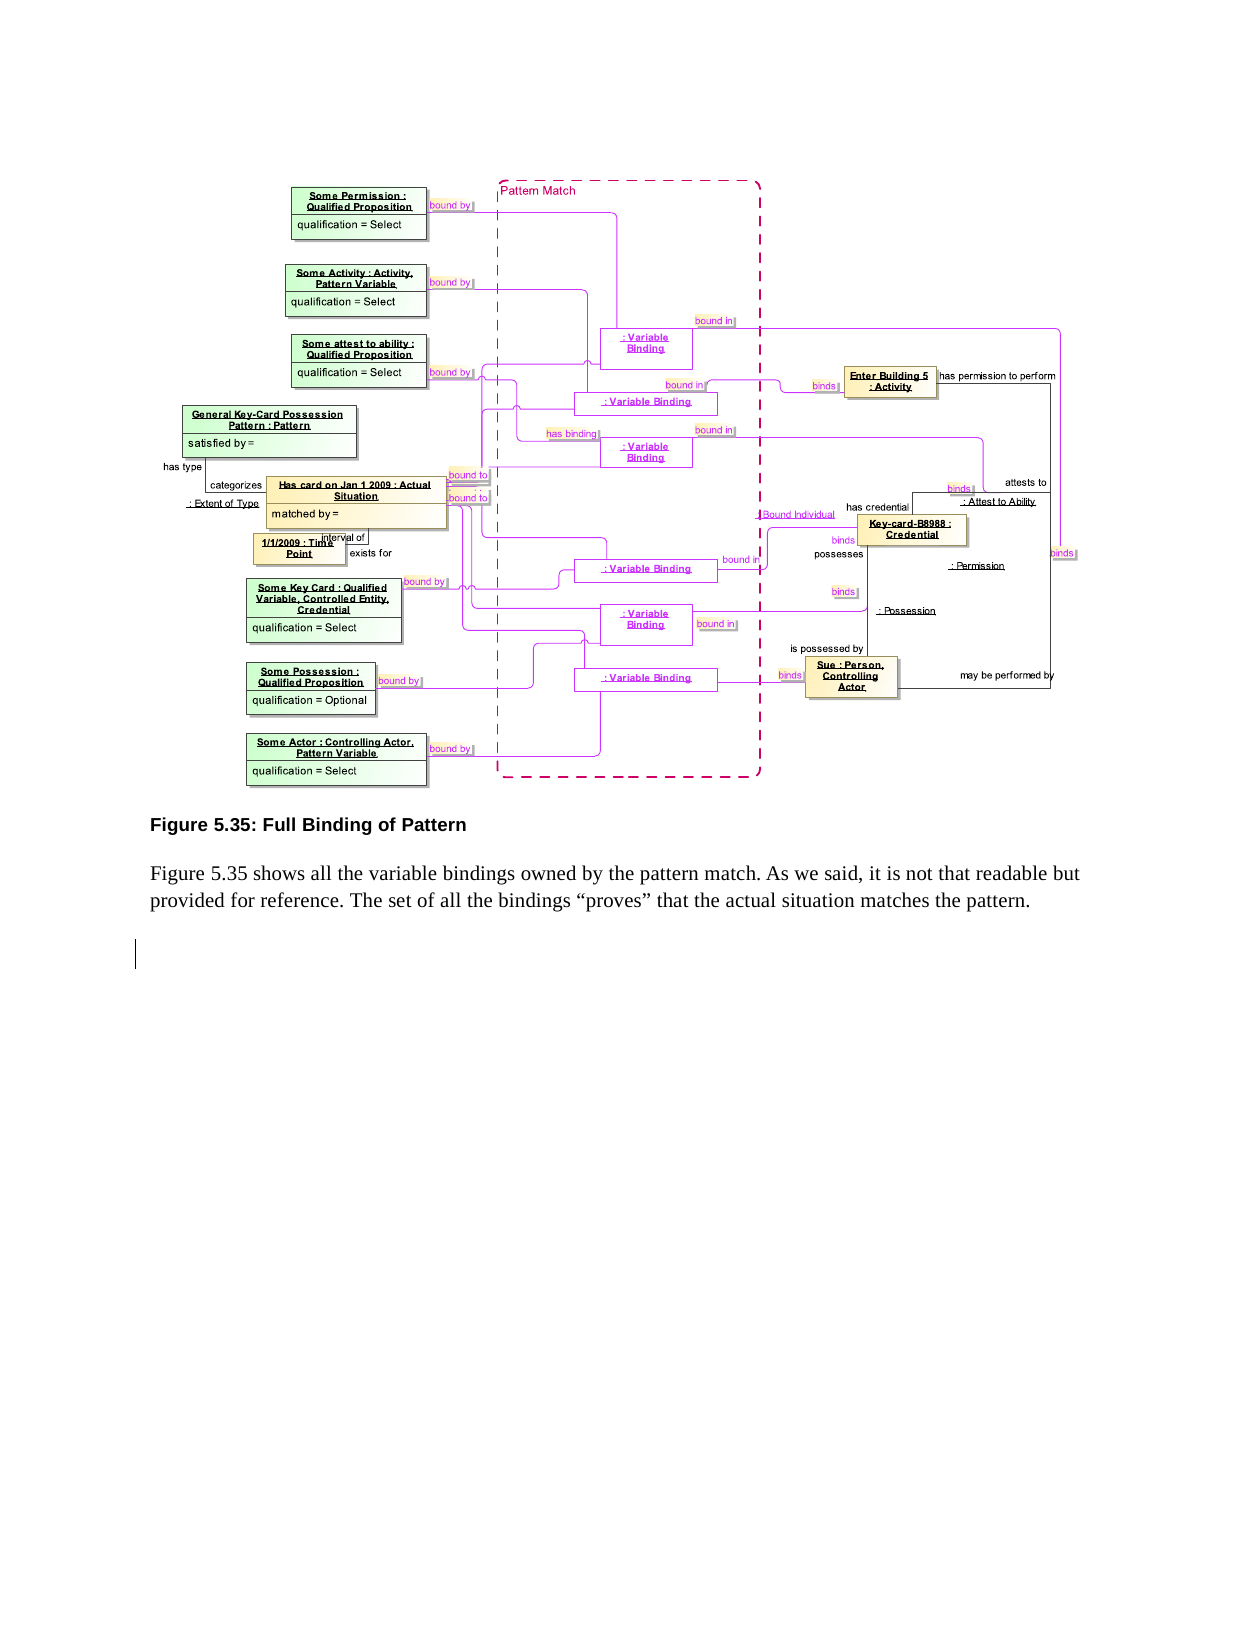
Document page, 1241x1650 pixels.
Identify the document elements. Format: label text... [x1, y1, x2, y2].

text Figure 5.35: Full Binding of Pattern [150, 807, 1090, 835]
text Figure 5.35 shows all the variable bindings owned by the pattern match. As we said, it is not that readable but provided for reference. The set of all the bindings “proves” that the actual situation matches the pattern. [150, 835, 1090, 912]
text [150, 150, 1090, 174]
